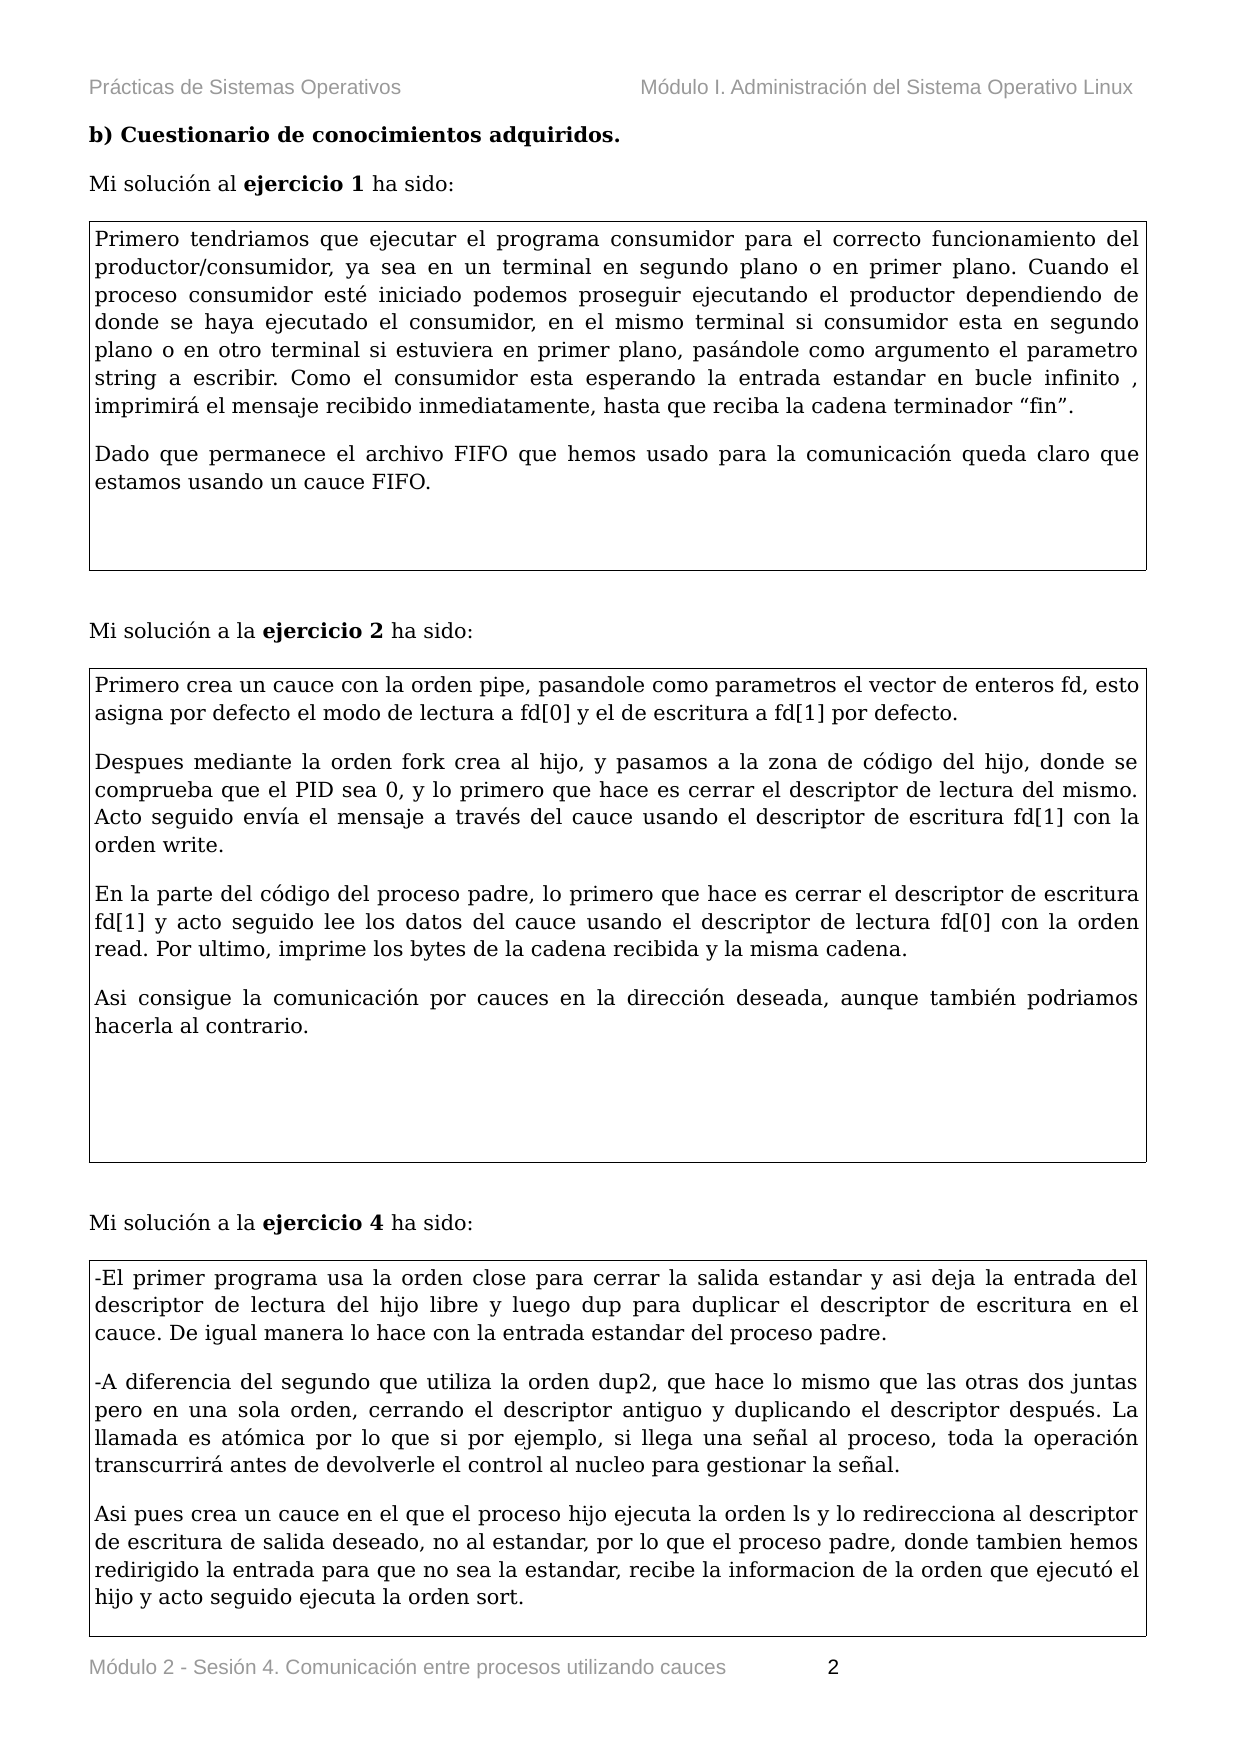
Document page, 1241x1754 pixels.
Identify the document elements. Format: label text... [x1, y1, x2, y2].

text Mi solución al ejercicio 1 ha sido: [89, 172, 1146, 197]
text b) Cuestionario de conocimientos adquiridos. [89, 123, 1146, 148]
text Mi solución a la ejercicio 4 ha sido: [89, 1211, 1146, 1235]
table_header Primero tendriamos que ejecutar el programa consumidor para el correcto funcionamiento del productor/consumidor, ya sea en un terminal en segundo plano o en primer plano. Cuando el proceso consumidor esté iniciado podemos proseguir ejecutando el productor dependiendo de donde se haya ejecutado el consumidor, en el mismo terminal si consumidor esta en segundo plano o en otro terminal si estuviera en primer plano, pasándole como argumento el parametro string a escribir. Como el consumidor esta esperando la entrada estandar en bucle infinito , imprimirá el mensaje recibido inmediatamente, hasta que reciba la cadena terminador “fin”. Dado que permanece el archivo FIFO que hemos usado para la comunicación queda claro que estamos usando un cauce FIFO. [90, 222, 1146, 570]
table_header Primero crea un cauce con la orden pipe, pasandole como parametros el vector de enteros fd, esto asigna por defecto el modo de lectura a fd[0] y el de escritura a fd[1] por defecto. Despues mediante la orden fork crea al hijo, y pasamos a la zona de código del hijo, donde se comprueba que el PID sea 0, y lo primero que hace es cerrar el descriptor de lectura del mismo. Acto seguido envía el mensaje a través del cauce usando el descriptor de escritura fd[1] con la orden write. En la parte del código del proceso padre, lo primero que hace es cerrar el descriptor de escritura fd[1] y acto seguido lee los datos del cauce usando el descriptor de lectura fd[0] con la orden read. Por ultimo, imprime los bytes de la cadena recibida y la misma cadena. Asi consigue la comunicación por cauces en la dirección deseada, aunque también podriamos hacerla al contrario. [90, 669, 1146, 1162]
table_header -El primer programa usa la orden close para cerrar la salida estandar y asi deja la entrada del descriptor de lectura del hijo libre y luego dup para duplicar el descriptor de escritura en el cauce. De igual manera lo hace con la entrada estandar del proceso padre. -A diferencia del segundo que utiliza la orden dup2, que hace lo mismo que las otras dos juntas pero en una sola orden, cerrando el descriptor antiguo y duplicando el descriptor después. La llamada es atómica por lo que si por ejemplo, si llega una señal al proceso, toda la operación transcurrirá antes de devolverle el control al nucleo para gestionar la señal. Asi pues crea un cauce en el que el proceso hijo ejecuta la orden ls y lo redirecciona al descriptor de escritura de salida deseado, no al estandar, por lo que el proceso padre, donde tambien hemos redirigido la entrada para que no sea la estandar, recibe la informacion de la orden que ejecutó el hijo y acto seguido ejecuta la orden sort. [90, 1261, 1146, 1636]
text Mi solución a la ejercicio 2 ha sido: [89, 618, 1146, 643]
